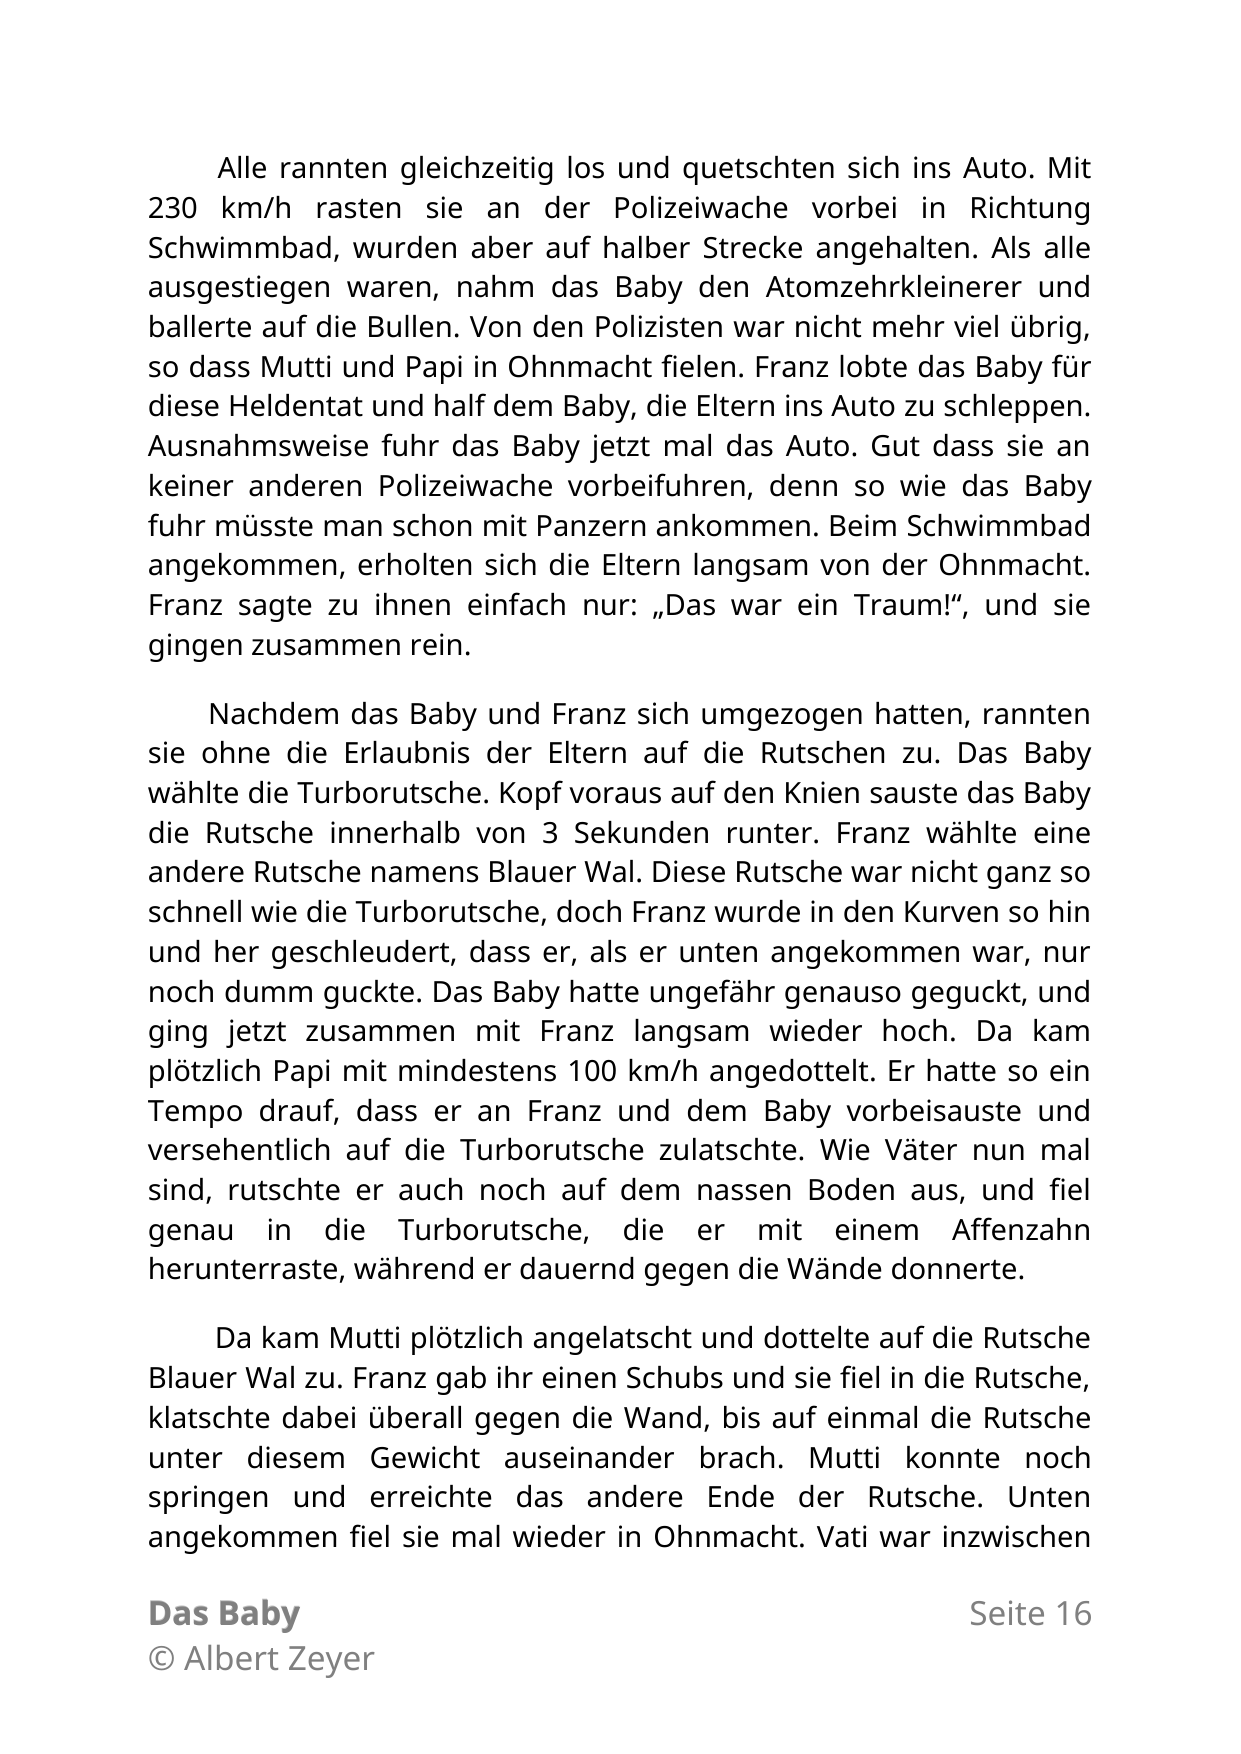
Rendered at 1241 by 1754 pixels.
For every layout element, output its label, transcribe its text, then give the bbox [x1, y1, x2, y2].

text Nachdem das Baby und Franz sich umgezogen hatten, rannten sie ohne die Erlaubnis der Eltern auf die Rutschen zu. Das Baby wählte die Turborutsche. Kopf voraus auf den Knien sauste das Baby die Rutsche innerhalb von 3 Sekunden runter. Franz wählte eine andere Rutsche namens Blauer Wal. Diese Rutsche war nicht ganz so schnell wie die Turborutsche, doch Franz wurde in den Kurven so hin und her geschleudert, dass er, als er unten angekommen war, nur noch dumm guckte. Das Baby hatte ungefähr genauso geguckt, und ging jetzt zusammen mit Franz langsam wieder hoch. Da kam plötzlich Papi mit mindestens 100 km/h angedottelt. Er hatte so ein Tempo drauf, dass er an Franz und dem Baby vorbeisauste und versehentlich auf die Turborutsche zulatschte. Wie Väter nun mal sind, rutschte er auch noch auf dem nassen Boden aus, und fiel genau in die Turborutsche, die er mit einem Affenzahn herunterraste, während er dauernd gegen die Wände donnerte. [148, 693, 1092, 1288]
text Alle rannten gleichzeitig los und quetschten sich ins Auto. Mit 230 km/h rasten sie an der Polizeiwache vorbei in Richtung Schwimmbad, wurden aber auf halber Strecke angehalten. Als alle ausgestiegen waren, nahm das Baby den Atomzehrkleinerer und ballerte auf die Bullen. Von den Polizisten war nicht mehr viel übrig, so dass Mutti und Papi in Ohnmacht fielen. Franz lobte das Baby für diese Heldentat und half dem Baby, die Eltern ins Auto zu schleppen. Ausnahmsweise fuhr das Baby jetzt mal das Auto. Gut dass sie an keiner anderen Polizeiwache vorbeifuhren, denn so wie das Baby fuhr müsste man schon mit Panzern ankommen. Beim Schwimmbad angekommen, erholten sich die Eltern langsam von der Ohnmacht. Franz sagte zu ihnen einfach nur: „Das war ein Traum!“, und sie gingen zusammen rein. [148, 148, 1092, 663]
text Da kam Mutti plötzlich angelatscht und dottelte auf die Rutsche Blauer Wal zu. Franz gab ihr einen Schubs und sie fiel in die Rutsche, klatschte dabei überall gegen die Wand, bis auf einmal die Rutsche unter diesem Gewicht auseinander brach. Mutti konnte noch springen und erreichte das andere Ende der Rutsche. Unten angekommen fiel sie mal wieder in Ohnmacht. Vati war inzwischen [148, 1318, 1092, 1556]
